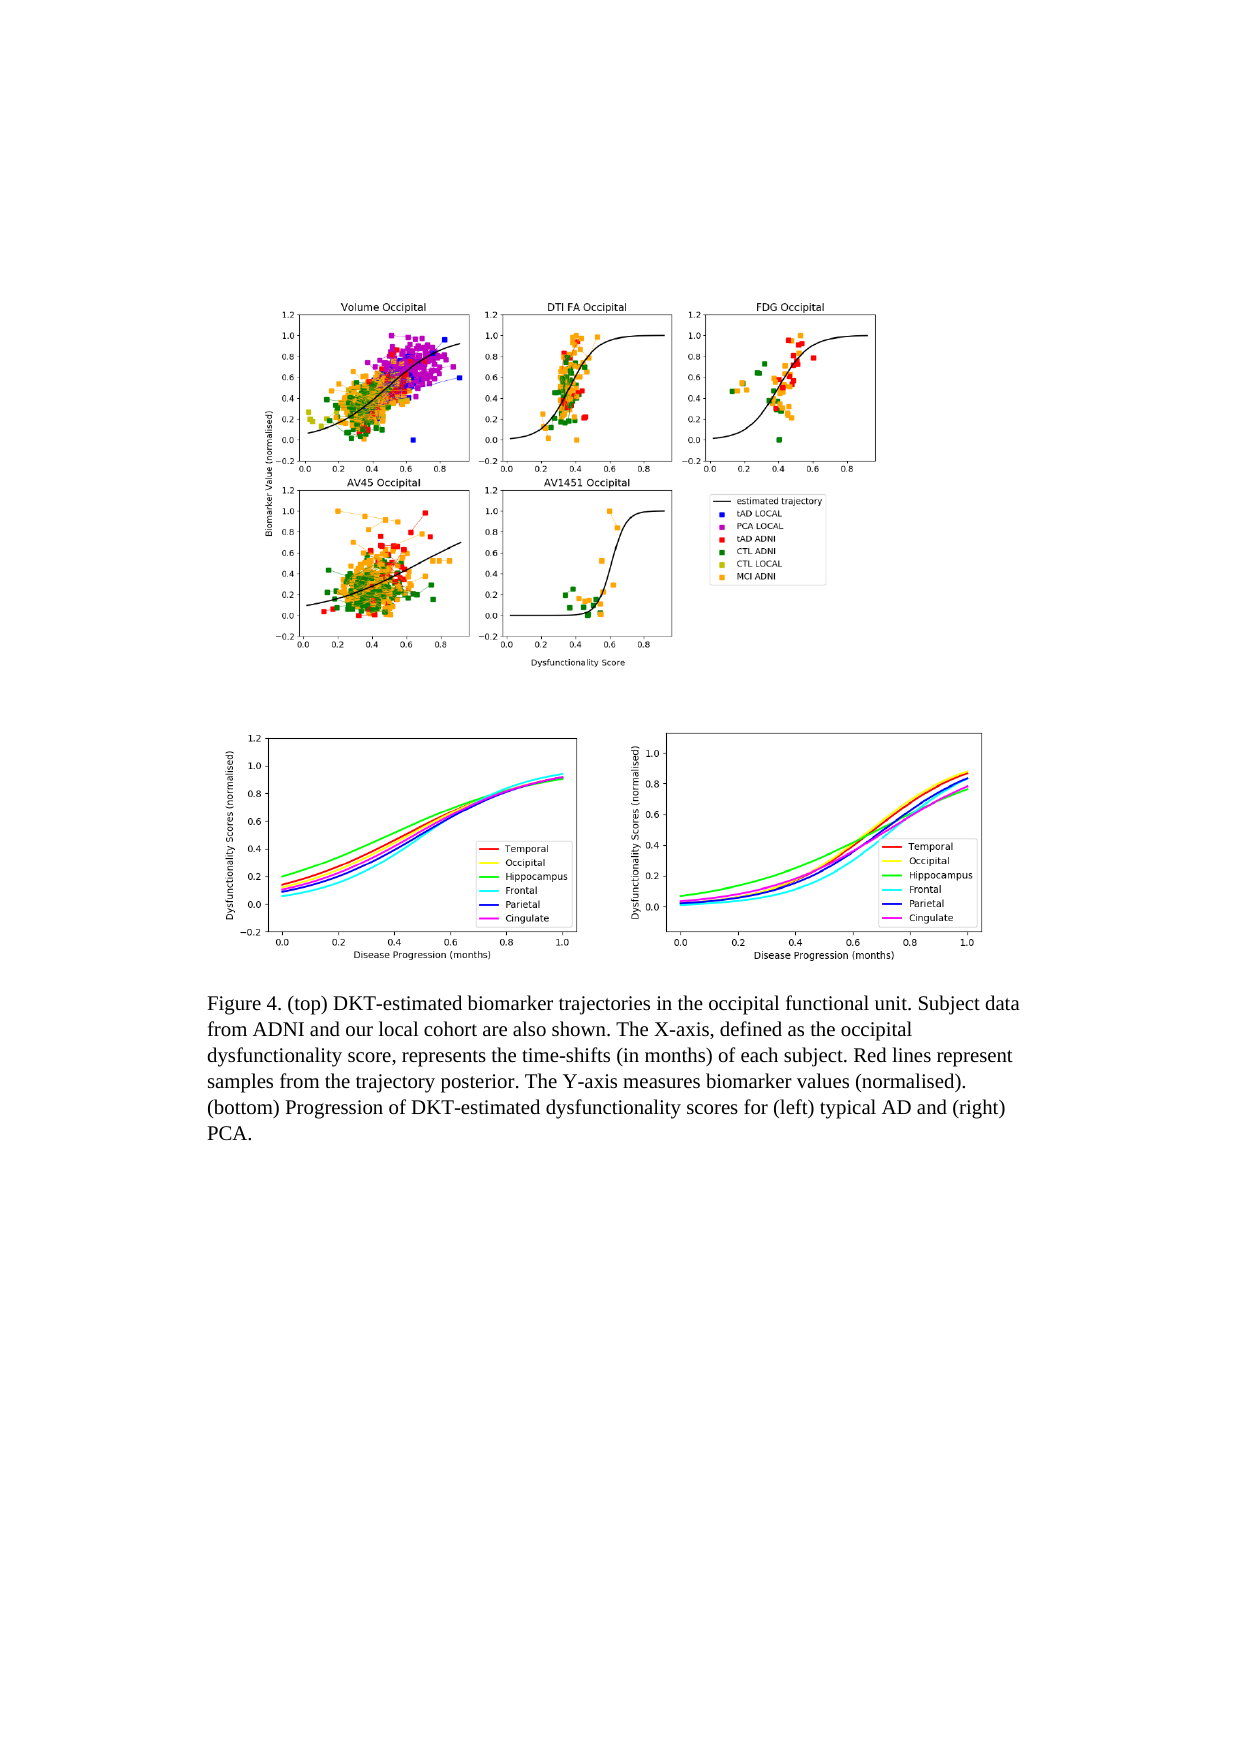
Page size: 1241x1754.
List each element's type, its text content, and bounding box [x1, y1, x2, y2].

text Figure 4. (top) DKT-estimated biomarker trajectories in the occipital functional unit. Subject data from ADNI and our local cohort are also shown. The X-axis, defined as the occipital dysfunctionality score, represents the time-shifts (in months) of each subject. Red lines represent samples from the trajectory posterior. The Y-axis measures biomarker values (normalised). (bottom) Progression of DKT-estimated dysfunctionality scores for (left) typical AD and (right) PCA. [207, 991, 1034, 1145]
picture [206, 264, 949, 682]
picture [218, 700, 1022, 972]
